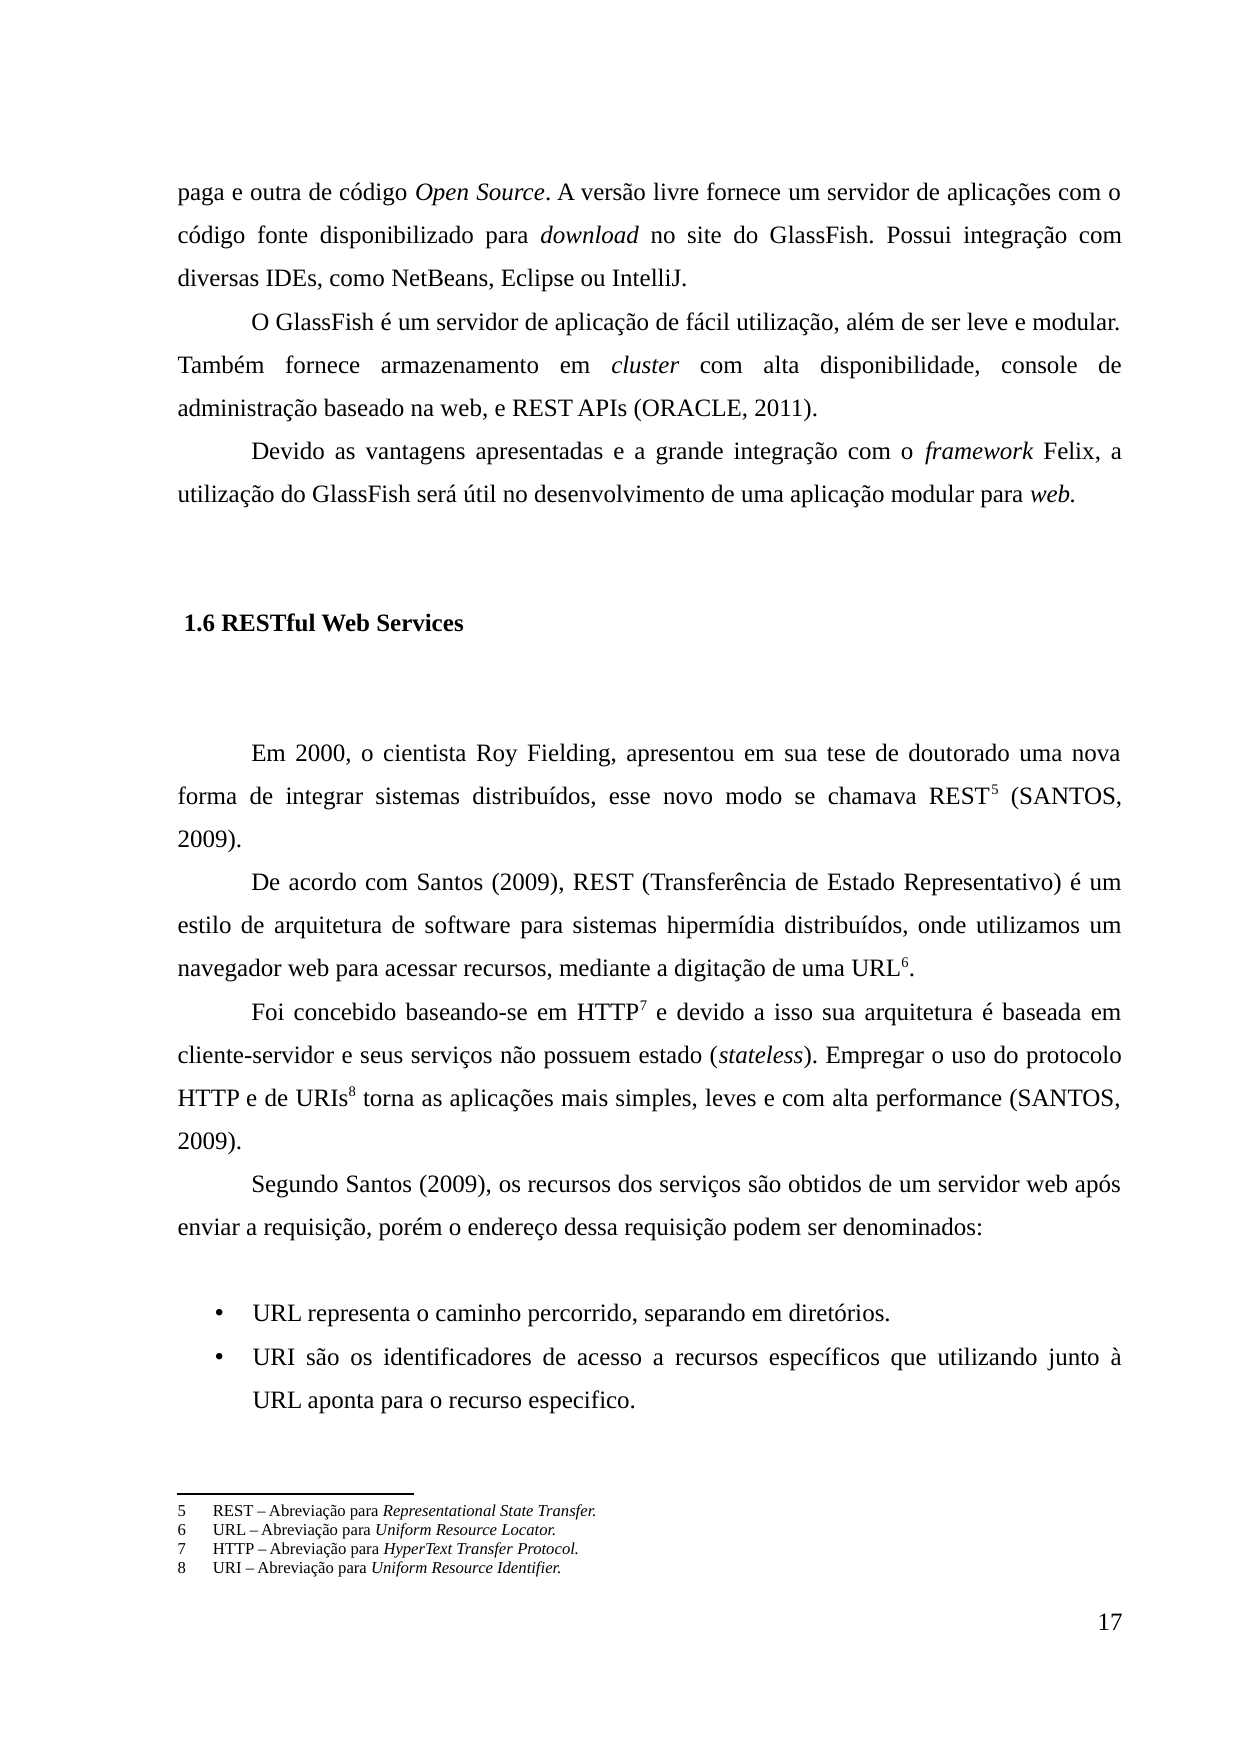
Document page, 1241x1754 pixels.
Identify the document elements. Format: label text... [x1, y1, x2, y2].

text De acordo com Santos (2009), REST (Transferência de Estado Representativo) é um estilo de arquitetura de software para sistemas hipermídia distribuídos, onde utilizamos um navegador web para acessar recursos, mediante a digitação de uma URL. [177, 867, 1122, 982]
text URI – Abreviação para Uniform Resource Identifier. [177, 1558, 1122, 1577]
text Segundo Santos (2009), os recursos dos serviços são obtidos de um servidor web após enviar a requisição, porém o endereço dessa requisição podem ser denominados: [177, 1169, 1122, 1241]
list URI são os identificadores de acesso a recursos específicos que utilizando junto à URL aponta para o recurso especifico. [215, 1342, 1122, 1413]
text O GlassFish é um servidor de aplicação de fácil utilização, além de ser leve e modular. Também fornece armazenamento em cluster com alta disponibilidade, console de administração baseado na web, e REST APIs (ORACLE, 2011). [177, 307, 1122, 422]
text paga e outra de código Open Source. A versão livre fornece um servidor de aplicações com o código fonte disponibilizado para download no site do GlassFish. Possui integração com diversas IDEs, como NetBeans, Eclipse ou IntelliJ. [177, 177, 1122, 292]
text Devido as vantagens apresentadas e a grande integração com o framework Felix, a utilização do GlassFish será útil no desenvolvimento de uma aplicação modular para web. [177, 436, 1122, 508]
list URL representa o caminho percorrido, separando em diretórios. [215, 1298, 1122, 1327]
text REST – Abreviação para Representational State Transfer. [177, 1500, 1122, 1519]
text Em 2000, o cientista Roy Fielding, apresentou em sua tese de doutorado uma nova forma de integrar sistemas distribuídos, esse novo modo se chamava REST (SANTOS, 2009). [177, 738, 1122, 853]
text Foi concebido baseando-se em HTTP e devido a isso sua arquitetura é baseada em cliente-servidor e seus serviços não possuem estado (stateless). Empregar o uso do protocolo HTTP e de URIs torna as aplicações mais simples, leves e com alta performance (SANTOS, 2009). [177, 997, 1122, 1155]
text HTTP – Abreviação para HyperText Transfer Protocol. [177, 1539, 1122, 1558]
subtitle RESTful Web Services [177, 608, 1122, 637]
text URL – Abreviação para Uniform Resource Locator. [177, 1519, 1122, 1539]
